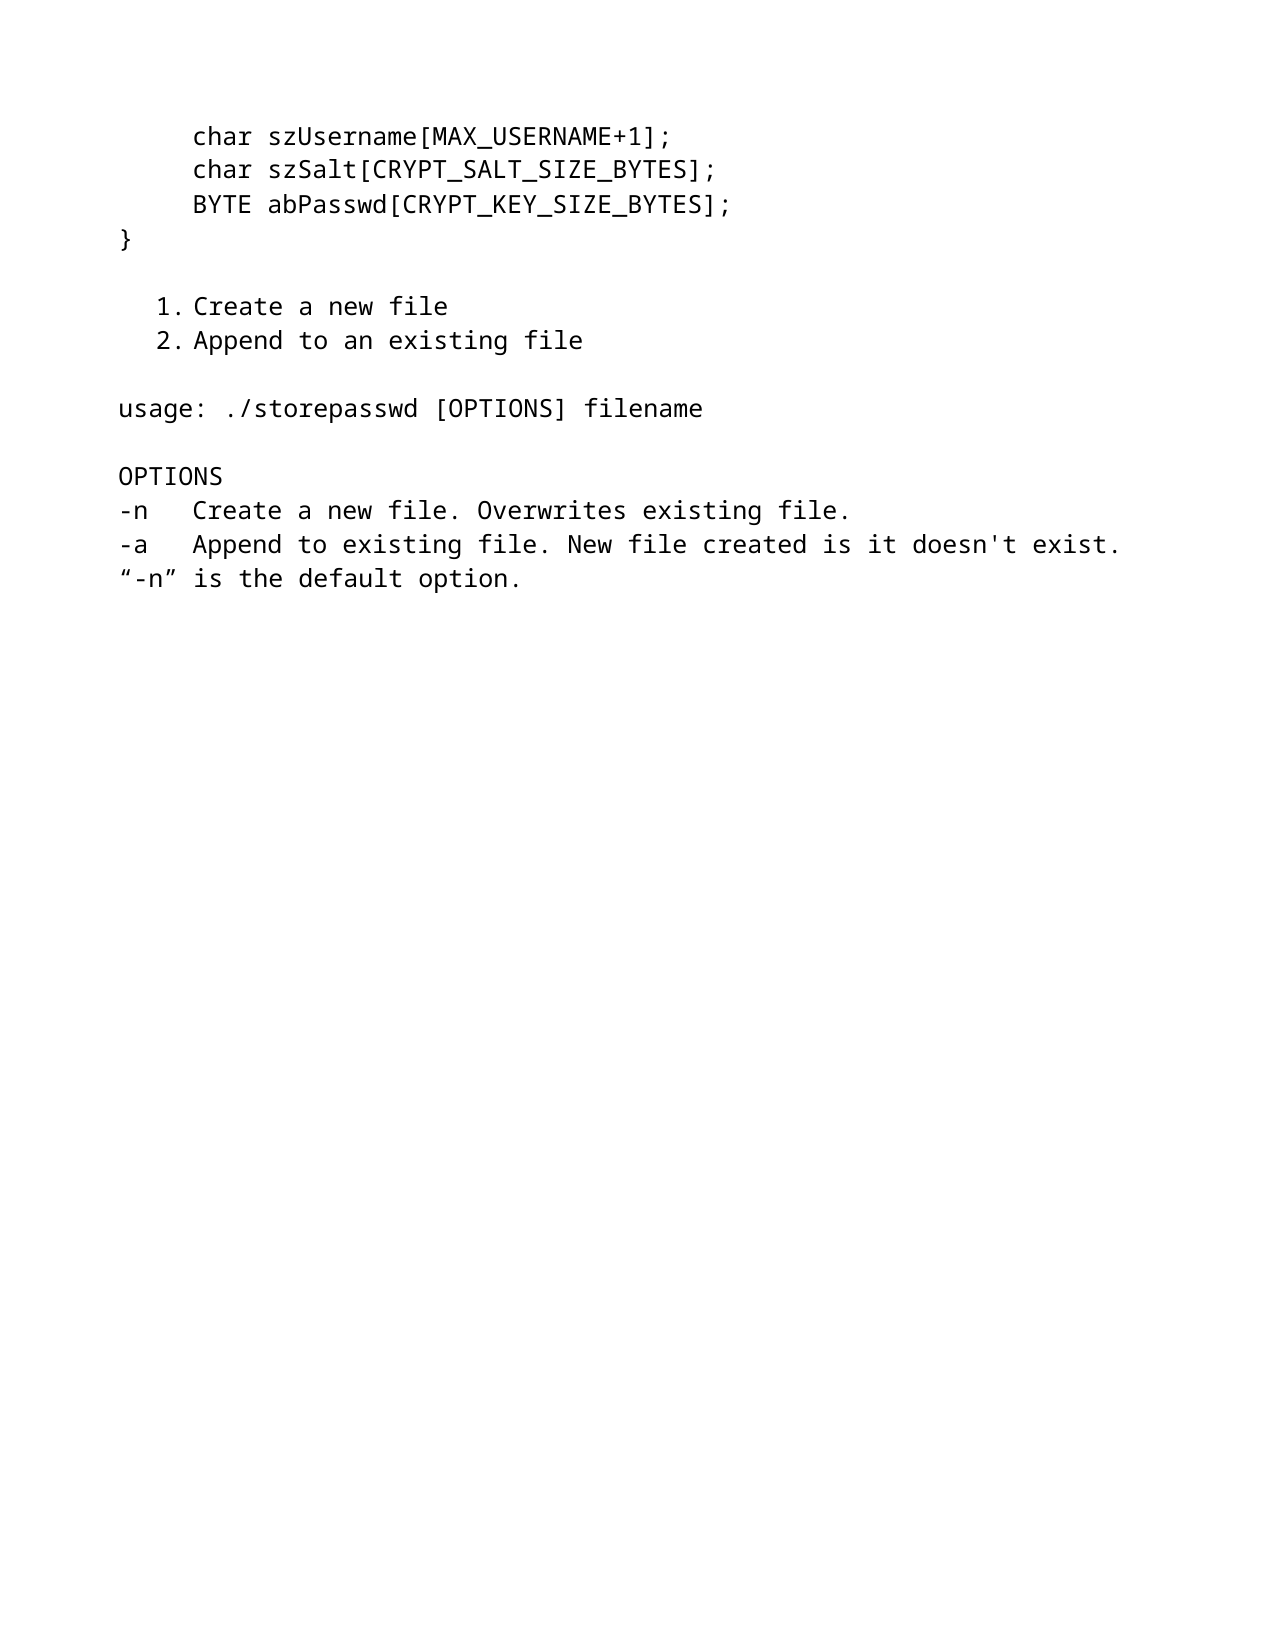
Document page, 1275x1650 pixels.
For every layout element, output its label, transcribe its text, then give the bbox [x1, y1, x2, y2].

text char szUsername[MAX_USERNAME+1]; [118, 118, 1157, 152]
text char szSalt[CRYPT_SALT_SIZE_BYTES]; [118, 152, 1157, 186]
text -n Create a new file. Overwrites existing file. [118, 493, 1157, 527]
text BYTE abPasswd[CRYPT_KEY_SIZE_BYTES]; [118, 186, 1157, 220]
text -a Append to existing file. New file created is it doesn't exist. [118, 527, 1157, 561]
text OPTIONS [118, 459, 1157, 493]
text usage: ./storepasswd [OPTIONS] filename [118, 391, 1157, 425]
list Append to an existing file [156, 322, 1157, 357]
list Create a new file [156, 288, 1157, 322]
text “-n” is the default option. [118, 561, 1157, 595]
text } [118, 220, 1157, 254]
